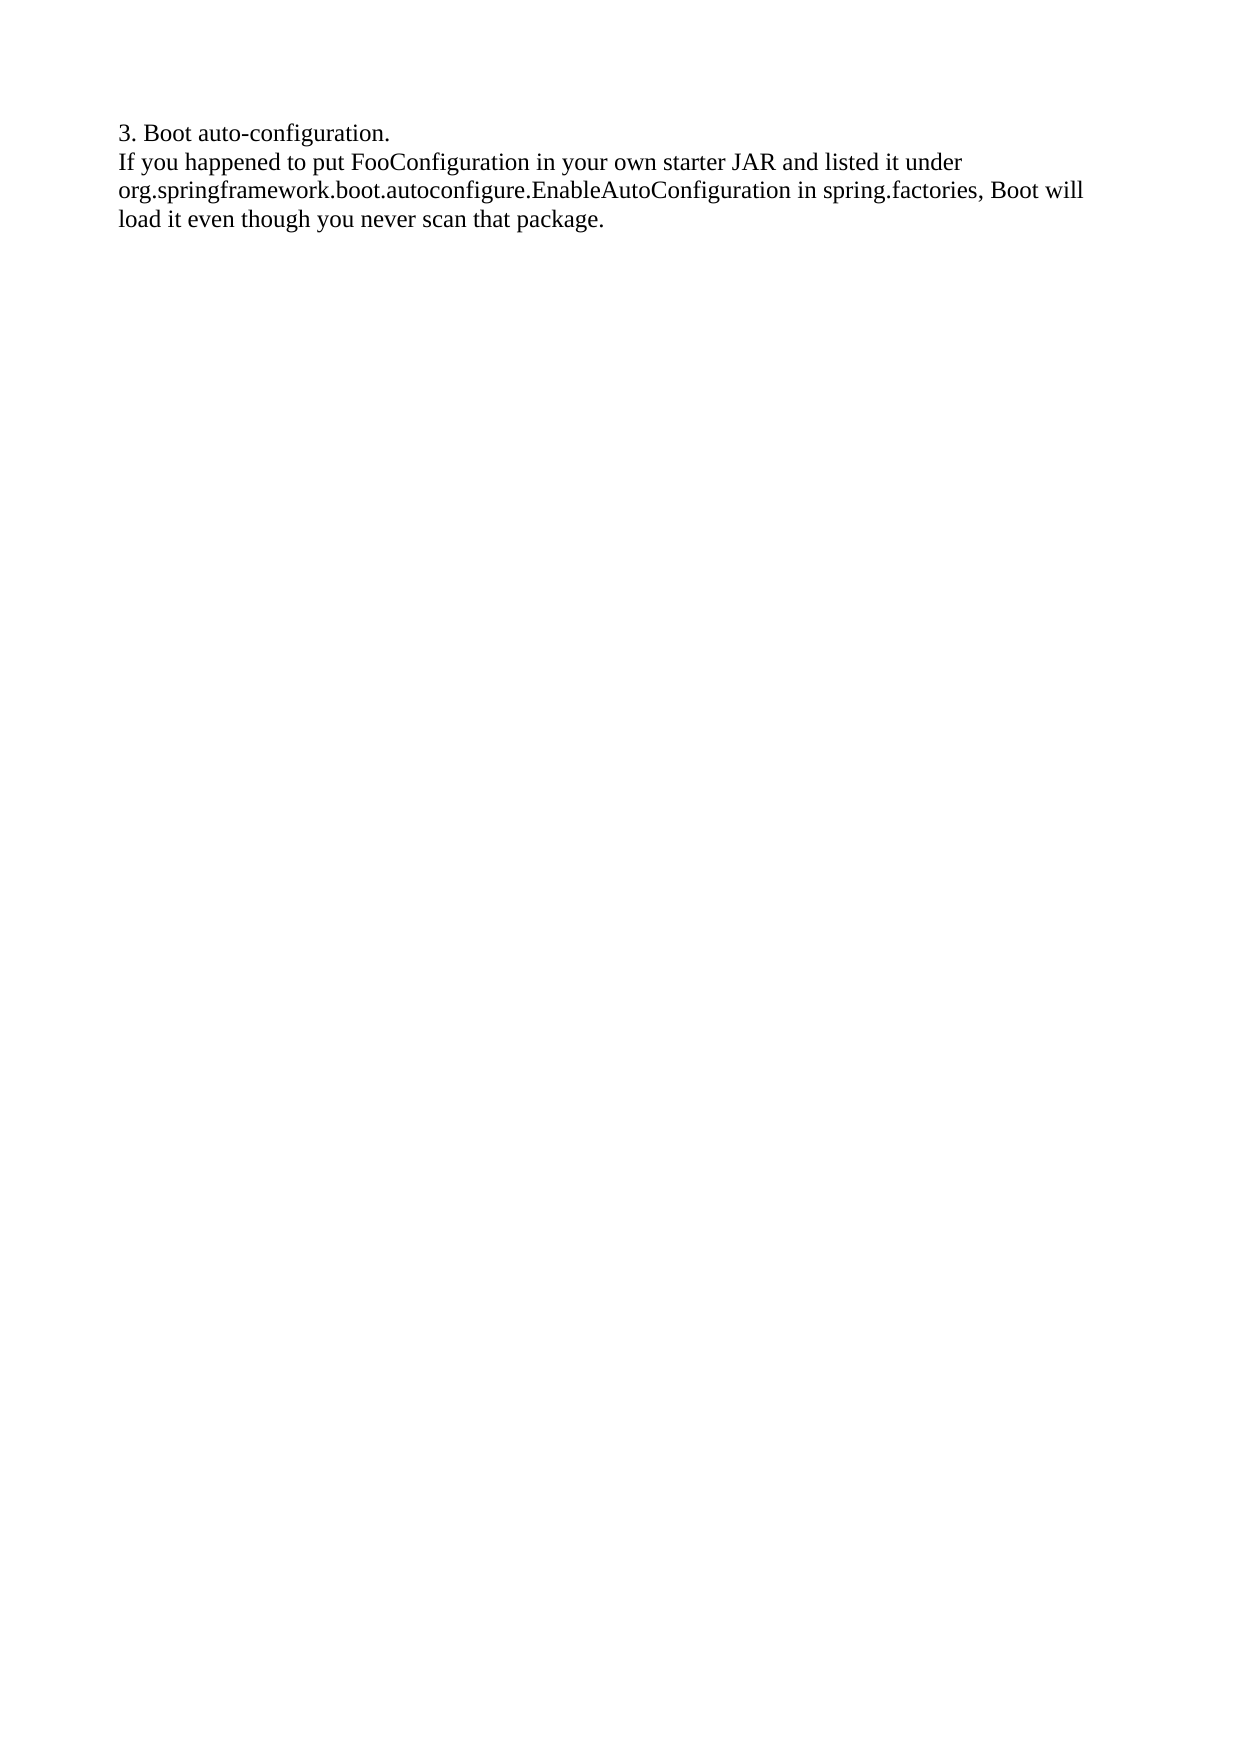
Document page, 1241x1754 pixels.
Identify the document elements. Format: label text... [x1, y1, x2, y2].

text 3. Boot auto-configuration. [118, 118, 1122, 147]
text If you happened to put FooConfiguration in your own starter JAR and listed it under org.springframework.boot.autoconfigure.EnableAutoConfiguration in spring.factories, Boot will load it even though you never scan that package. [118, 147, 1122, 233]
